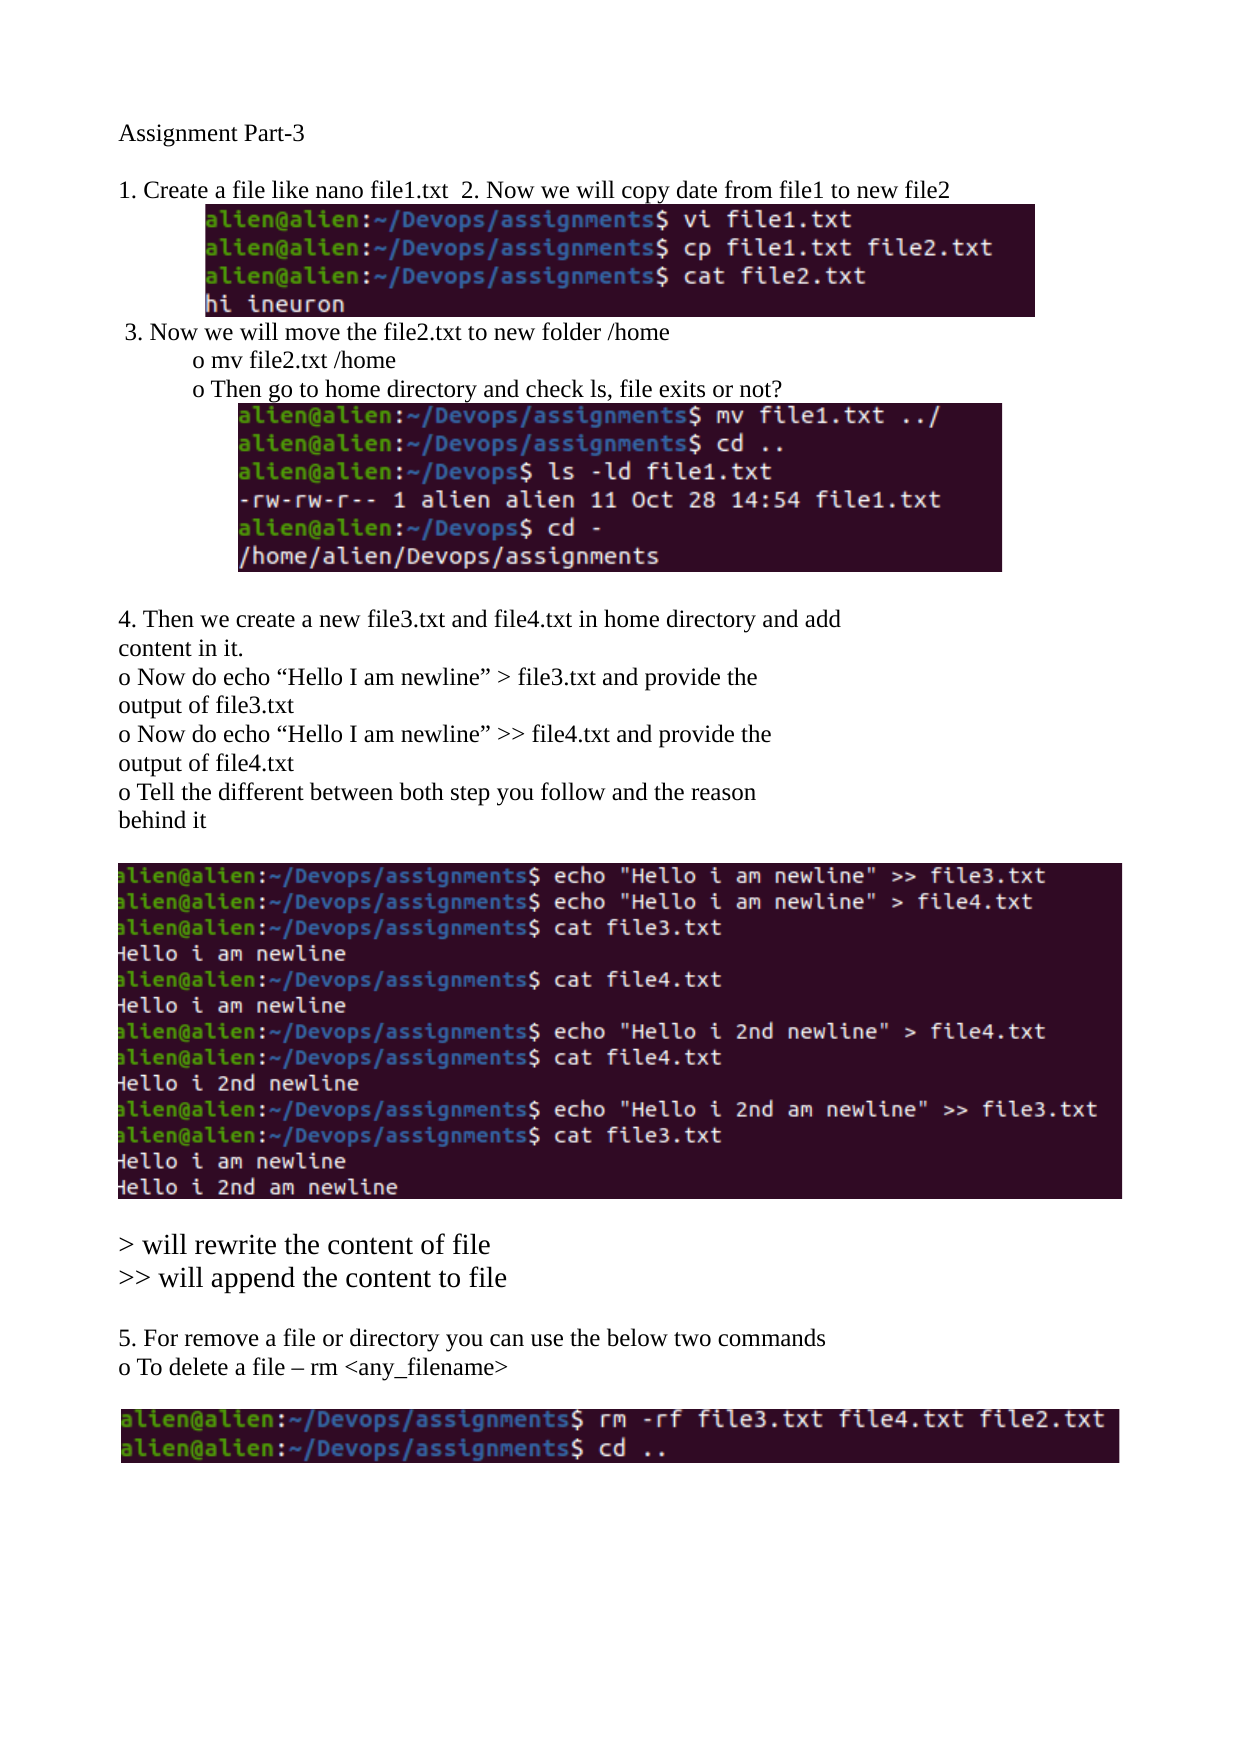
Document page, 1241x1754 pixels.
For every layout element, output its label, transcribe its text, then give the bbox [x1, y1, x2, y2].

text output of file3.txt [118, 691, 1122, 719]
text 5. For remove a file or directory you can use the below two commands [118, 1323, 1122, 1352]
text o Tell the different between both step you follow and the reason [118, 777, 1122, 806]
picture [238, 403, 1003, 572]
text o Now do echo “Hello I am newline” >> file4.txt and provide the [118, 719, 1122, 748]
text 1. Create a file like nano file1.txt 2. Now we will copy date from file1 to new file2 [118, 176, 1122, 204]
text 3. Now we will move the file2.txt to new folder /home [118, 204, 1122, 346]
text o To delete a file – rm <any_filename> [118, 1352, 1122, 1409]
text content in it. [118, 633, 1122, 662]
picture [121, 1409, 1120, 1463]
text behind it [118, 806, 1122, 834]
text o mv file2.txt /home [118, 346, 1122, 374]
text o Then go to home directory and check ls, file exits or not? [118, 374, 1122, 403]
text output of file4.txt [118, 748, 1122, 777]
picture [118, 863, 1123, 1199]
picture [205, 204, 1035, 317]
text Assignment Part-3 [118, 118, 1122, 147]
text 4. Then we create a new file3.txt and file4.txt in home directory and add [118, 604, 1122, 633]
text o Now do echo “Hello I am newline” > file3.txt and provide the [118, 662, 1122, 691]
text > will rewrite the content of file >> will append the content to file [118, 1227, 1122, 1294]
